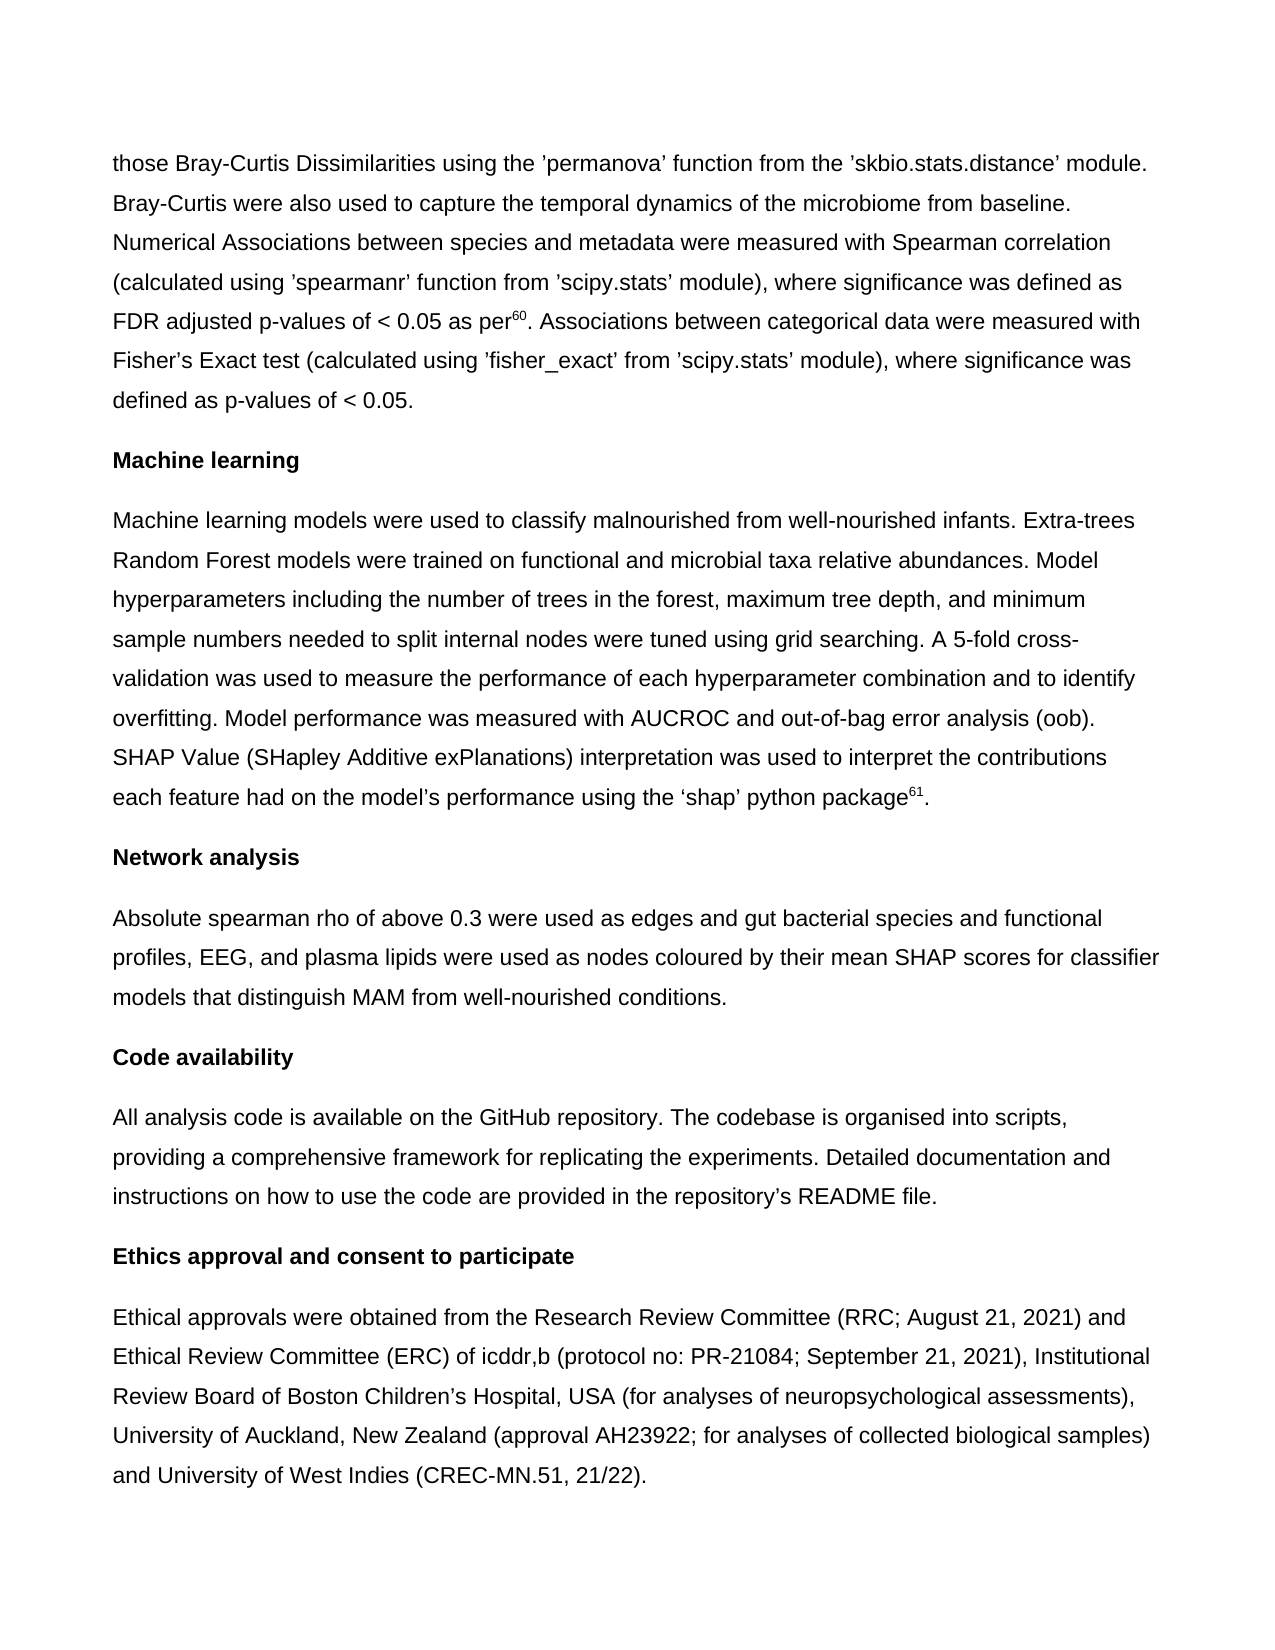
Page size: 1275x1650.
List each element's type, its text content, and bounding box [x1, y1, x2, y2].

subtitle Network analysis [112, 844, 1162, 871]
text All analysis code is available on the GitHub repository. The codebase is organised into scripts, providing a comprehensive framework for replicating the experiments. Detailed documentation and instructions on how to use the code are provided in the repository’s README file. [112, 1104, 1162, 1209]
text those Bray-Curtis Dissimilarities using the ’permanova’ function from the ’skbio.stats.distance’ module. Bray-Curtis were also used to capture the temporal dynamics of the microbiome from baseline. Numerical Associations between species and metadata were measured with Spearman correlation (calculated using ’spearmanr’ function from ’scipy.stats’ module), where significance was defined as FDR adjusted p-values of < 0.05 as per60. Associations between categorical data were measured with Fisher’s Exact test (calculated using ’fisher_exact’ from ’scipy.stats’ module), where significance was defined as p-values of < 0.05. [112, 150, 1162, 413]
subtitle Code availability [112, 1044, 1162, 1070]
text Absolute spearman rho of above 0.3 were used as edges and gut bacterial species and functional profiles, EEG, and plasma lipids were used as nodes coloured by their mean SHAP scores for classifier models that distinguish MAM from well-nourished conditions. [112, 904, 1162, 1010]
subtitle Machine learning [112, 447, 1162, 473]
text Machine learning models were used to classify malnourished from well-nourished infants. Extra-trees Random Forest models were trained on functional and microbial taxa relative abundances. Model hyperparameters including the number of trees in the forest, maximum tree depth, and minimum sample numbers needed to split internal nodes were tuned using grid searching. A 5-fold cross-validation was used to measure the performance of each hyperparameter combination and to identify overfitting. Model performance was measured with AUCROC and out-of-bag error analysis (oob). SHAP Value (SHapley Additive exPlanations) interpretation was used to interpret the contributions each feature had on the model’s performance using the ‘shap’ python package61. [112, 507, 1162, 810]
text Ethical approvals were obtained from the Research Review Committee (RRC; August 21, 2021) and Ethical Review Committee (ERC) of icddr,b (protocol no: PR-21084; September 21, 2021), Institutional Review Board of Boston Children’s Hospital, USA (for analyses of neuropsychological assessments), University of Auckland, New Zealand (approval AH23922; for analyses of collected biological samples) and University of West Indies (CREC-MN.51, 21/22). [112, 1304, 1162, 1488]
subtitle Ethics approval and consent to participate [112, 1243, 1162, 1270]
